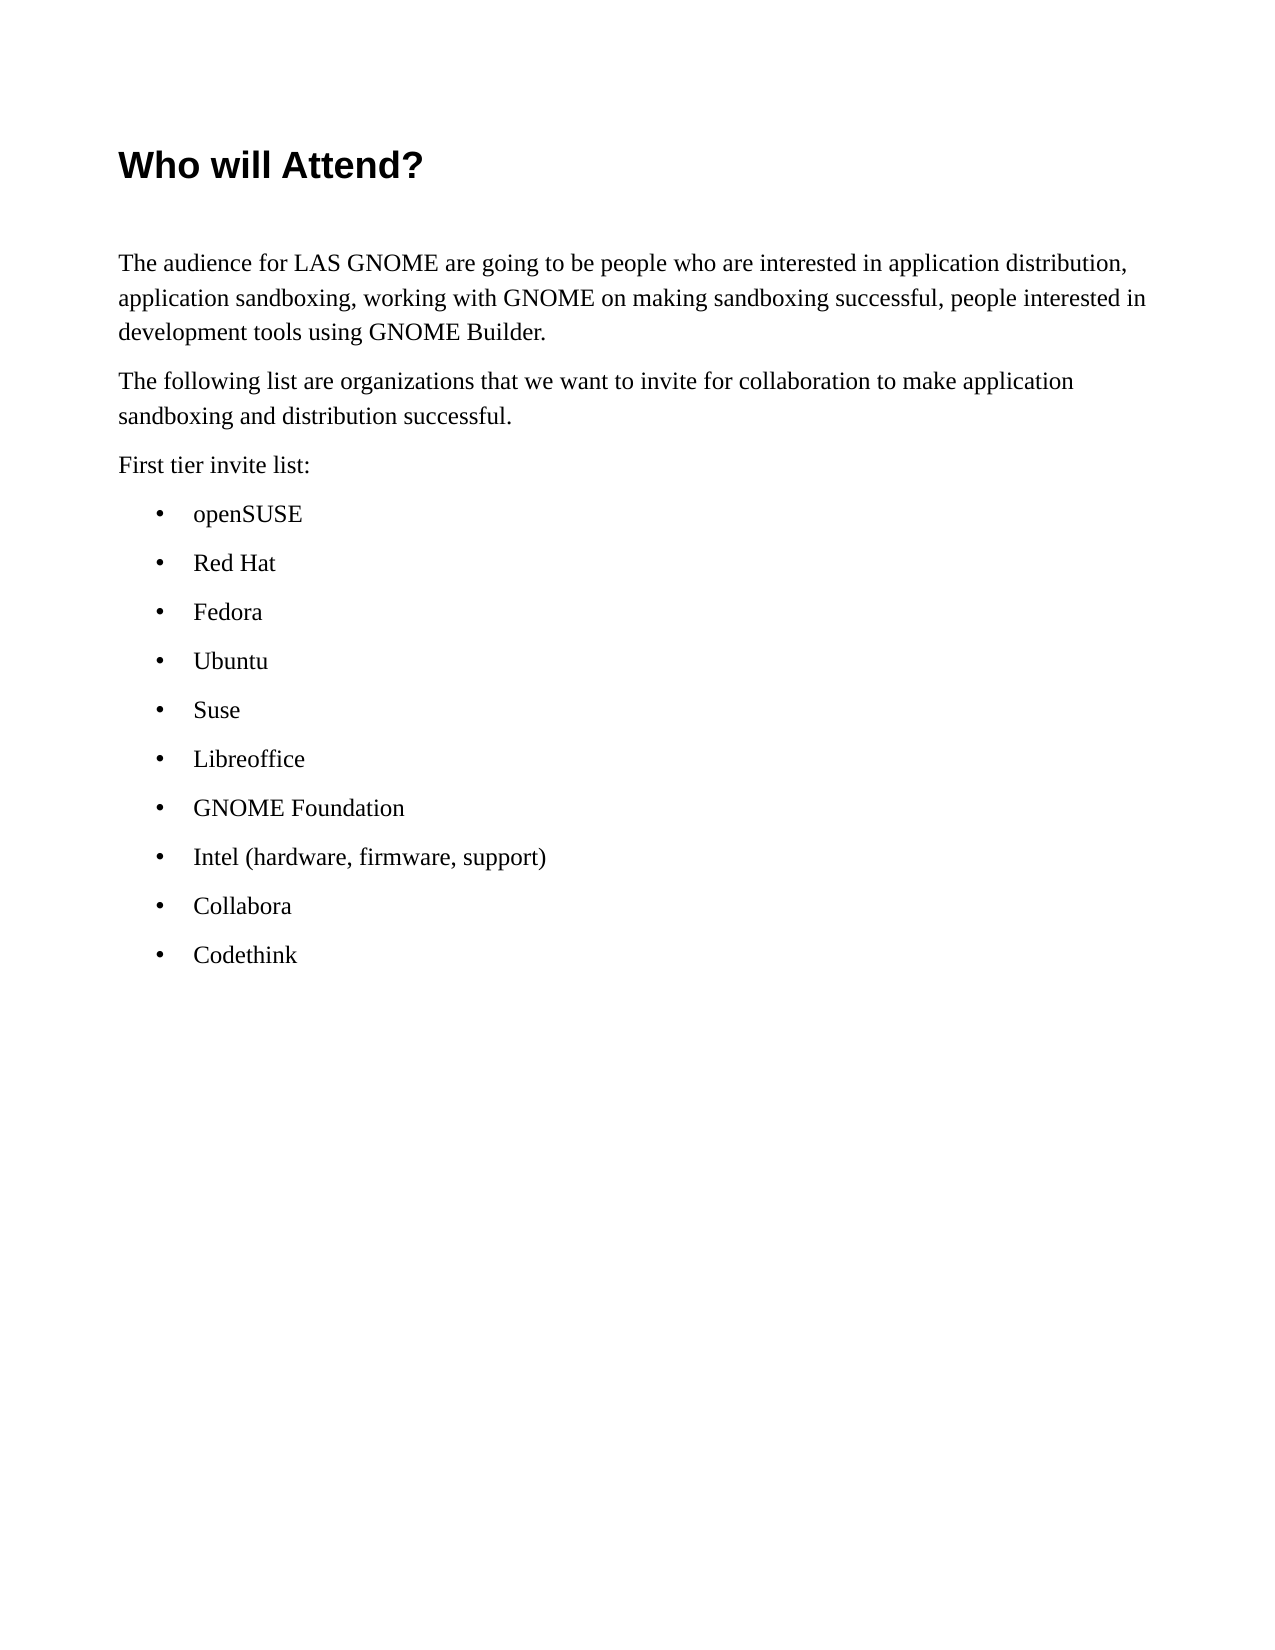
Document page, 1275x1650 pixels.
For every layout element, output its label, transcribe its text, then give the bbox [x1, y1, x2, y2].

list Codethink [156, 941, 1157, 969]
list Fedora [156, 597, 1157, 626]
list Intel (hardware, firmware, support) [156, 842, 1157, 871]
list Ubuntu [156, 646, 1157, 675]
subtitle Who will Attend? [118, 143, 1157, 187]
list GNOME Foundation [156, 793, 1157, 822]
text The audience for LAS GNOME are going to be people who are interested in application distribution, application sandboxing, working with GNOME on making sandboxing successful, people interested in development tools using GNOME Builder. [118, 248, 1157, 346]
text First tier invite list: [118, 450, 1157, 479]
text The following list are organizations that we want to invite for collaboration to make application sandboxing and distribution successful. [118, 366, 1157, 429]
list Red Hat [156, 548, 1157, 577]
list Collabora [156, 891, 1157, 920]
list Suse [156, 695, 1157, 724]
list openSUSE [156, 499, 1157, 528]
list Libreoffice [156, 744, 1157, 773]
